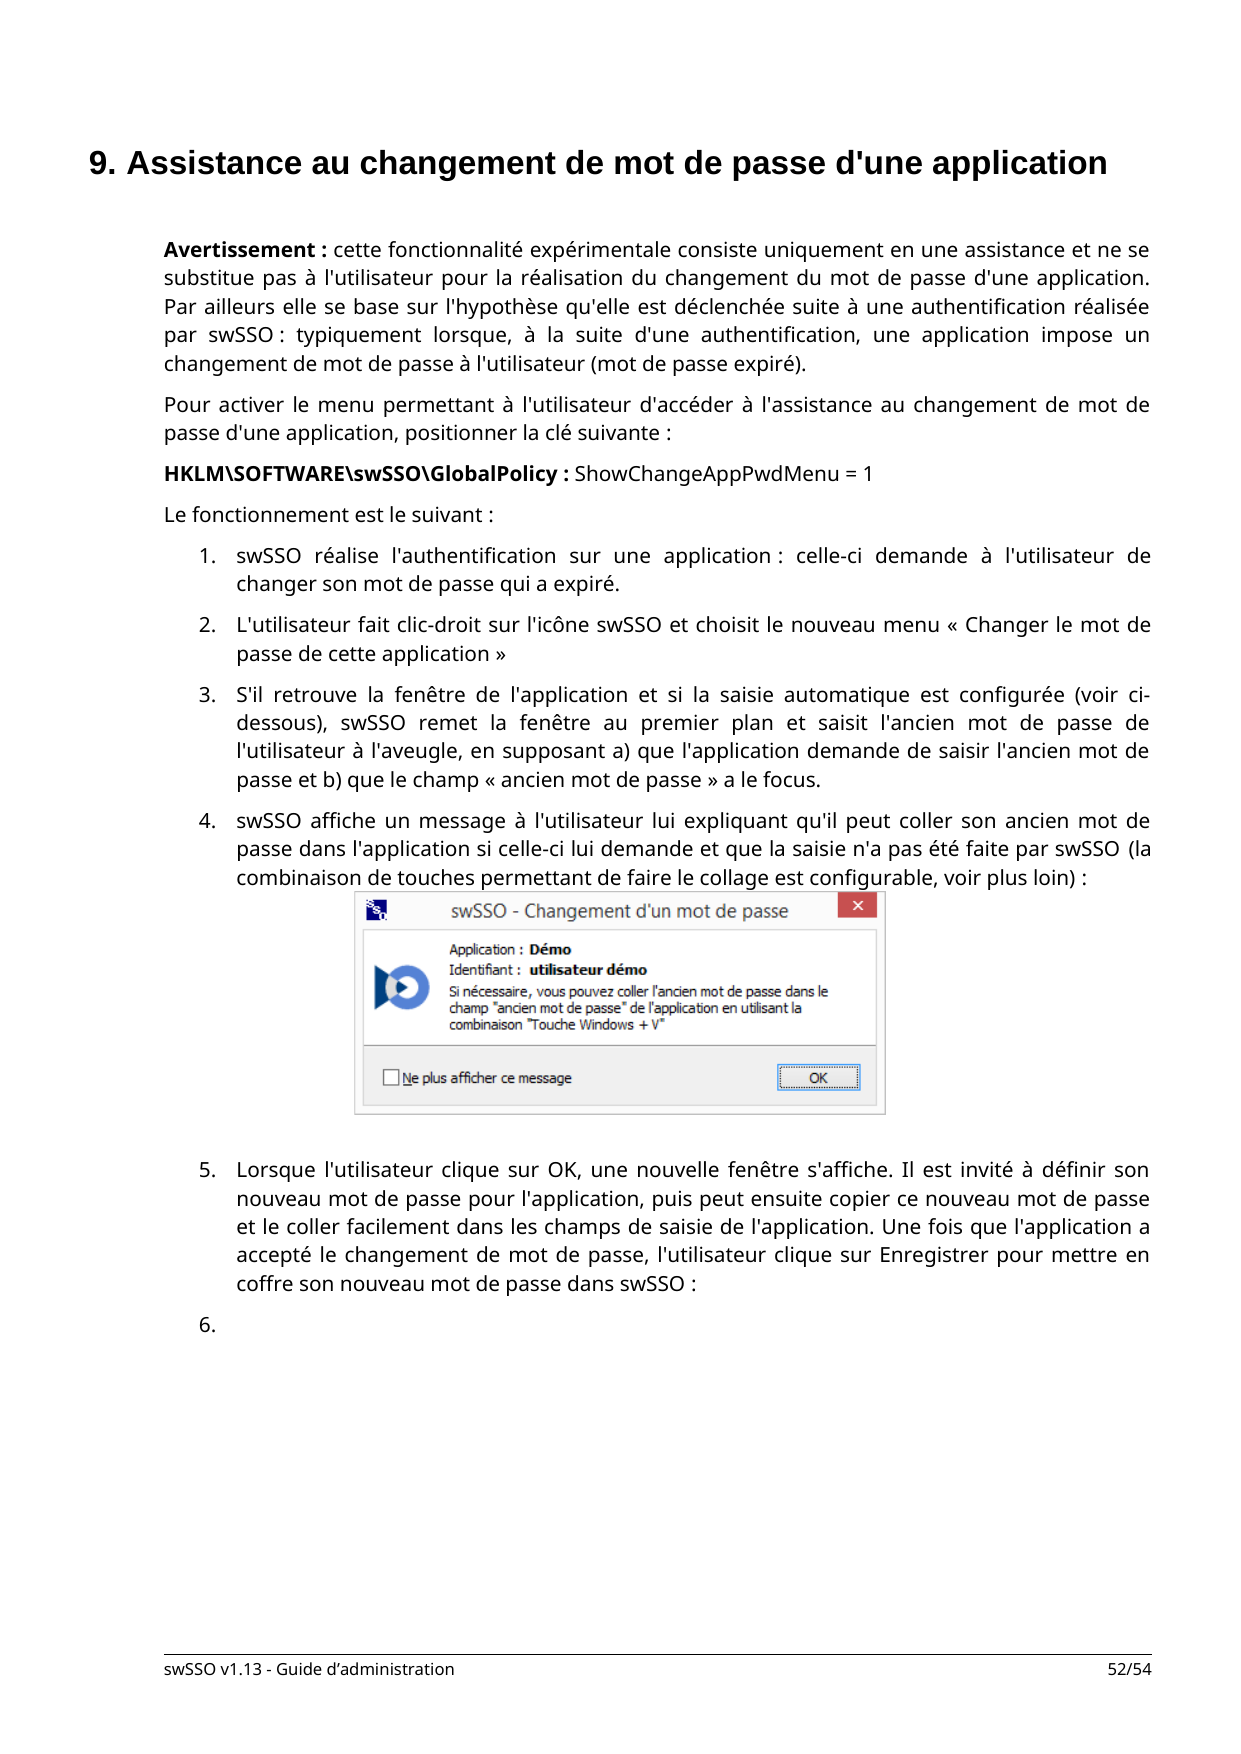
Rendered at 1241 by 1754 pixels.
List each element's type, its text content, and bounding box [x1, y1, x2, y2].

text Pour activer le menu permettant à l'utilisateur d'accéder à l'assistance au changement de mot de passe d'une application, positionner la clé suivante : [164, 390, 1152, 447]
text Avertissement : cette fonctionnalité expérimentale consiste uniquement en une assistance et ne se substitue pas à l'utilisateur pour la réalisation du changement du mot de passe d'une application. Par ailleurs elle se base sur l'hypothèse qu'elle est déclenchée suite à une authentification réalisée par swSSO : typiquement lorsque, à la suite d'une authentification, une application impose un changement de mot de passe à l'utilisateur (mot de passe expiré). [164, 235, 1152, 377]
subtitle Assistance au changement de mot de passe d'une application [89, 143, 1152, 182]
list S'il retrouve la fenêtre de l'application et si la saisie automatique est configurée (voir ci-dessous), swSSO remet la fenêtre au premier plan et saisit l'ancien mot de passe de l'utilisateur à l'aveugle, en supposant a) que l'application demande de saisir l'ancien mot de passe et b) que le champ « ancien mot de passe » a le focus. [199, 680, 1152, 793]
text HKLM\SOFTWARE\swSSO\GlobalPolicy : ShowChangeAppPwdMenu = 1 [164, 459, 1152, 487]
list L'utilisateur fait clic-droit sur l'icône swSSO et choisit le nouveau menu « Changer le mot de passe de cette application » [199, 610, 1152, 667]
list swSSO affiche un message à l'utilisateur lui expliquant qu'il peut coller son ancien mot de passe dans l'application si celle-ci lui demande et que la saisie n'a pas été faite par swSSO (la combinaison de touches permettant de faire le collage est configurable, voir plus loin) : [199, 806, 1152, 891]
list swSSO réalise l'authentification sur une application : celle-ci demande à l'utilisateur de changer son mot de passe qui a expiré. [199, 541, 1152, 598]
list Lorsque l'utilisateur clique sur OK, une nouvelle fenêtre s'affiche. Il est invité à définir son nouveau mot de passe pour l'application, puis peut ensuite copier ce nouveau mot de passe et le coller facilement dans les champs de saisie de l'application. Une fois que l'application a accepté le changement de mot de passe, l'utilisateur clique sur Enregistrer pour mettre en coffre son nouveau mot de passe dans swSSO : [199, 1155, 1152, 1297]
picture [354, 891, 886, 1115]
text Le fonctionnement est le suivant : [164, 500, 1152, 528]
